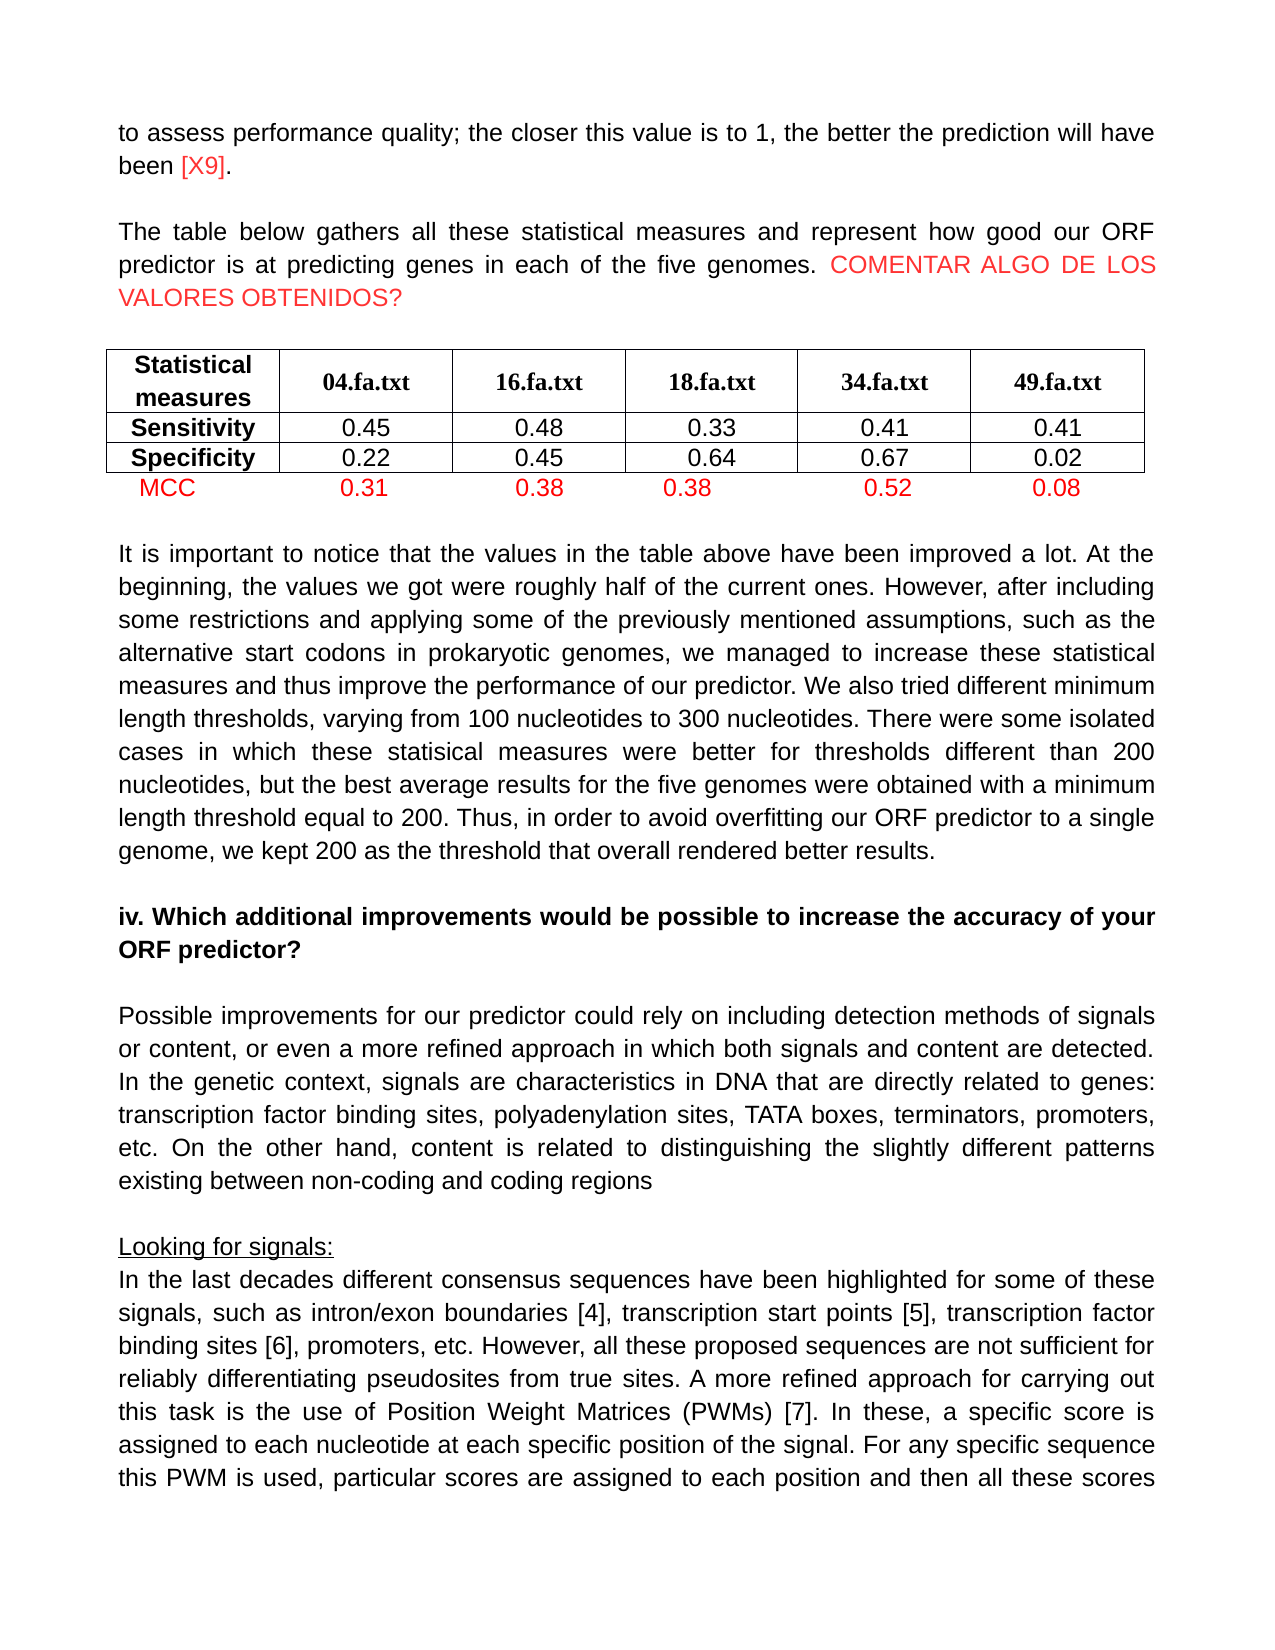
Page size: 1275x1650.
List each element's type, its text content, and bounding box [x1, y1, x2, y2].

table_header Statistical measures [107, 350, 279, 412]
table_cell 0.33 [626, 413, 797, 442]
text It is important to notice that the values in the table above have been improved a lot. At the beginning, the values we got were roughly half of the current ones. However, after including some restrictions and applying some of the previously mentioned assumptions, such as the alternative start codons in prokaryotic genomes, we managed to increase these statistical measures and thus improve the performance of our predictor. We also tried different minimum length thresholds, varying from 100 nucleotides to 300 nucleotides. There were some isolated cases in which these statisical measures were better for thresholds different than 200 nucleotides, but the best average results for the five genomes were obtained with a minimum length threshold equal to 200. Thus, in order to avoid overfitting our ORF predictor to a single genome, we kept 200 as the threshold that overall rendered better results. [118, 539, 1157, 865]
text Possible improvements for our predictor could rely on including detection methods of signals or content, or even a more refined approach in which both signals and content are detected. In the genetic context, signals are characteristics in DNA that are directly related to genes: transcription factor binding sites, polyadenylation sites, TATA boxes, terminators, promoters, etc. On the other hand, content is related to distinguishing the slightly different patterns existing between non-coding and coding regions [118, 1001, 1157, 1195]
table_header 16.fa.txt [453, 350, 625, 412]
table_cell Specificity [107, 443, 279, 472]
table_header 34.fa.txt [798, 350, 970, 412]
text In the last decades different consensus sequences have been highlighted for some of these signals, such as intron/exon boundaries [4], transcription start points [5], transcription factor binding sites [6], promoters, etc. However, all these proposed sequences are not sufficient for reliably differentiating pseudosites from true sites. A more refined approach for carrying out this task is the use of Position Weight Matrices (PWMs) [7]. In these, a specific score is assigned to each nucleotide at each specific position of the signal. For any specific sequence this PWM is used, particular scores are assigned to each position and then all these scores [118, 1265, 1157, 1492]
table_header 18.fa.txt [626, 350, 797, 412]
table_header 04.fa.txt [280, 350, 452, 412]
table_cell 0.67 [798, 443, 970, 472]
table_cell 0.45 [280, 413, 452, 442]
table_cell Sensitivity [107, 413, 279, 442]
table_header 49.fa.txt [971, 350, 1144, 412]
text The table below gathers all these statistical measures and represent how good our ORF predictor is at predicting genes in each of the five genomes. COMENTAR ALGO DE LOS VALORES OBTENIDOS? [118, 217, 1157, 312]
table_cell 0.45 [453, 443, 625, 472]
text to assess performance quality; the closer this value is to 1, the better the prediction will have been [X9]. [118, 118, 1157, 180]
table_cell 0.48 [453, 413, 625, 442]
text MCC 0.31 0.38 0.38 0.52 0.08 [118, 473, 1157, 501]
table_cell 0.02 [971, 443, 1144, 472]
table_cell 0.22 [280, 443, 452, 472]
table_cell 0.41 [971, 413, 1144, 442]
text Looking for signals: [118, 1232, 1157, 1261]
table_cell 0.64 [626, 443, 797, 472]
text iv. Which additional improvements would be possible to increase the accuracy of your ORF predictor? [118, 902, 1157, 964]
table_cell 0.41 [798, 413, 970, 442]
